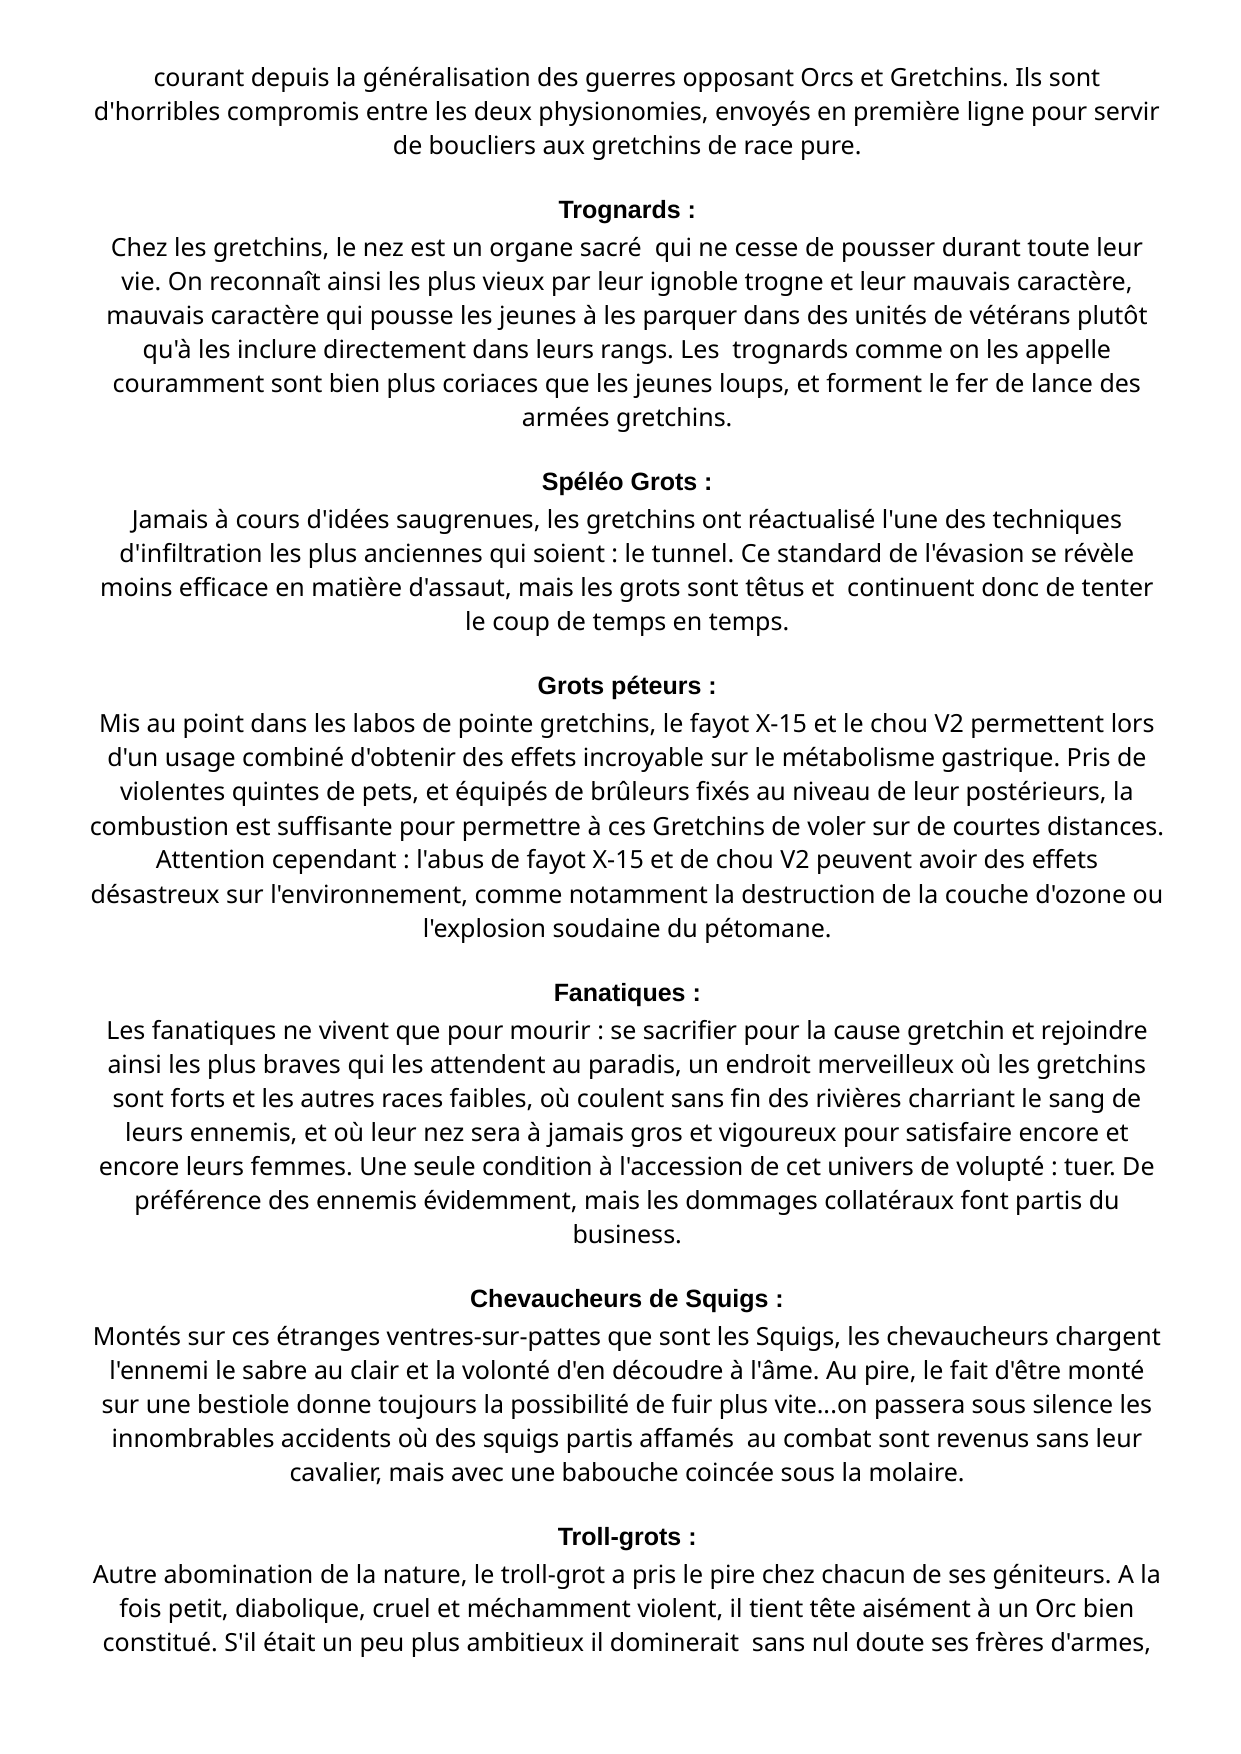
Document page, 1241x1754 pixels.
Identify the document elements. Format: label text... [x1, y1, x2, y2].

subtitle Chez les gretchins, le nez est un organe sacré qui ne cesse de pousser durant toute leur vie. On reconnaît ainsi les plus vieux par leur ignoble trogne et leur mauvais caractère, mauvais caractère qui pousse les jeunes à les parquer dans des unités de vétérans plutôt qu'à les inclure directement dans leurs rangs. Les trognards comme on les appelle couramment sont bien plus coriaces que les jeunes loups, et forment le fer de lance des armées gretchins. [89, 229, 1165, 434]
subtitle courant depuis la généralisation des guerres opposant Orcs et Gretchins. Ils sont d'horribles compromis entre les deux physionomies, envoyés en première ligne pour servir de boucliers aux gretchins de race pure. [89, 59, 1165, 162]
subtitle Grots péteurs : [89, 672, 1165, 700]
subtitle Chevaucheurs de Squigs : [89, 1285, 1165, 1313]
subtitle Spéléo Grots : [89, 468, 1165, 496]
subtitle Fanatiques : [89, 978, 1165, 1006]
subtitle Jamais à cours d'idées saugrenues, les gretchins ont réactualisé l'une des techniques d'infiltration les plus anciennes qui soient : le tunnel. Ce standard de l'évasion se révèle moins efficace en matière d'assaut, mais les grots sont têtus et continuent donc de tenter le coup de temps en temps. [89, 502, 1165, 638]
subtitle Troll-grots : [89, 1523, 1165, 1551]
subtitle Mis au point dans les labos de pointe gretchins, le fayot X-15 et le chou V2 permettent lors d'un usage combiné d'obtenir des effets incroyable sur le métabolisme gastrique. Pris de violentes quintes de pets, et équipés de brûleurs fixés au niveau de leur postérieurs, la combustion est suffisante pour permettre à ces Gretchins de voler sur de courtes distances. Attention cependant : l'abus de fayot X-15 et de chou V2 peuvent avoir des effets désastreux sur l'environnement, comme notamment la destruction de la couche d'ozone ou l'explosion soudaine du pétomane. [89, 706, 1165, 944]
subtitle Les fanatiques ne vivent que pour mourir : se sacrifier pour la cause gretchin et rejoindre ainsi les plus braves qui les attendent au paradis, un endroit merveilleux où les gretchins sont forts et les autres races faibles, où coulent sans fin des rivières charriant le sang de leurs ennemis, et où leur nez sera à jamais gros et vigoureux pour satisfaire encore et encore leurs femmes. Une seule condition à l'accession de cet univers de volupté : tuer. De préférence des ennemis évidemment, mais les dommages collatéraux font partis du business. [89, 1012, 1165, 1251]
subtitle Autre abomination de la nature, le troll-grot a pris le pire chez chacun de ses géniteurs. A la fois petit, diabolique, cruel et méchamment violent, il tient tête aisément à un Orc bien constitué. S'il était un peu plus ambitieux il dominerait sans nul doute ses frères d'armes, [89, 1557, 1165, 1659]
subtitle Montés sur ces étranges ventres-sur-pattes que sont les Squigs, les chevaucheurs chargent l'ennemi le sabre au clair et la volonté d'en découdre à l'âme. Au pire, le fait d'être monté sur une bestiole donne toujours la possibilité de fuir plus vite...on passera sous silence les innombrables accidents où des squigs partis affamés au combat sont revenus sans leur cavalier, mais avec une babouche coincée sous la molaire. [89, 1319, 1165, 1489]
subtitle Trognards : [89, 196, 1165, 223]
